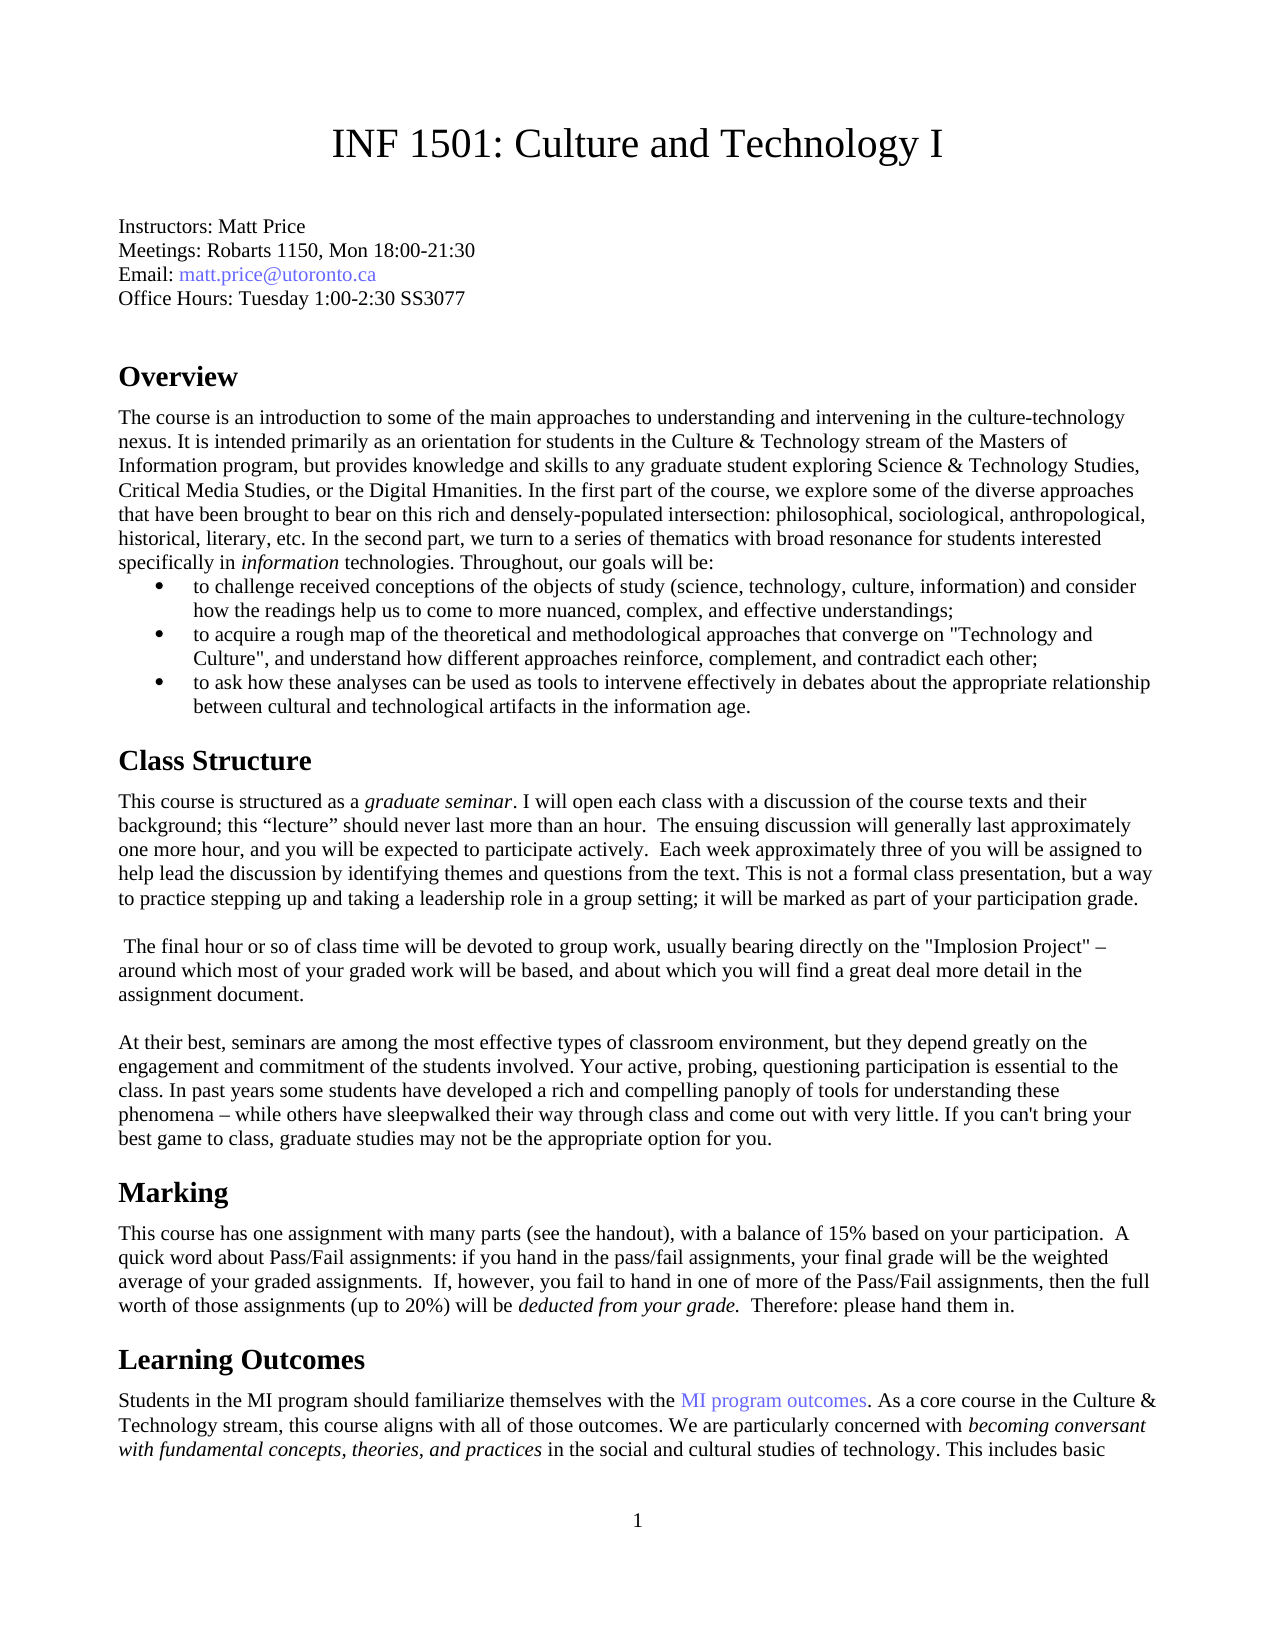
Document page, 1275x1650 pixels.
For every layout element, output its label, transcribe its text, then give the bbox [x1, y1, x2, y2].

subtitle Learning Outcomes [118, 1342, 1157, 1376]
text The course is an introduction to some of the main approaches to understanding and intervening in the culture-technology nexus. It is intended primarily as an orientation for students in the Culture & Technology stream of the Masters of Information program, but provides knowledge and skills to any graduate student exploring Science & Technology Studies, Critical Media Studies, or the Digital Hmanities. In the first part of the course, we explore some of the diverse approaches that have been brought to bear on this rich and densely-populated intersection: philosophical, sociological, anthropological, historical, literary, etc. In the second part, we turn to a series of thematics with broad resonance for students interested specifically in information technologies. Throughout, our goals will be: [118, 405, 1157, 574]
subtitle INF 1501: Culture and Technology I [118, 118, 1157, 166]
text Email: matt.price@utoronto.ca [118, 262, 1157, 286]
text Students in the MI program should familiarize themselves with the MI program outcomes. As a core course in the Culture & Technology stream, this course aligns with all of those outcomes. We are particularly concerned with becoming conversant with fundamental concepts, theories, and practices in the social and cultural studies of technology. This includes basic [118, 1388, 1157, 1461]
list to ask how these analyses can be used as tools to intervene effectively in debates about the appropriate relationship between cultural and technological artifacts in the information age. [156, 670, 1157, 718]
text This course has one assignment with many parts (see the handout), with a balance of 15% based on your participation. A quick word about Pass/Fail assignments: if you hand in the pass/fail assignments, your final grade will be the weighted average of your graded assignments. If, however, you fail to hand in one of more of the Pass/Fail assignments, then the full worth of those assignments (up to 20%) will be deducted from your grade. Therefore: please hand them in. [118, 1221, 1157, 1317]
subtitle Class Structure [118, 743, 1157, 777]
text Office Hours: Tuesday 1:00-2:30 SS3077 [118, 286, 1157, 310]
text The final hour or so of class time will be devoted to group work, usually bearing directly on the "Implosion Project" – around which most of your graded work will be based, and about which you will find a great deal more detail in the assignment document. [118, 933, 1157, 1006]
text Instructors: Matt Price [118, 214, 1157, 238]
text At their best, seminars are among the most effective types of classroom environment, but they depend greatly on the engagement and commitment of the students involved. Your active, probing, questioning participation is essential to the class. In past years some students have developed a rich and compelling panoply of tools for understanding these phenomena – while others have sleepwalked their way through class and come out with very little. If you can't bring your best game to class, graduate studies may not be the appropriate option for you. [118, 1030, 1157, 1150]
subtitle Overview [118, 359, 1157, 393]
list to challenge received conceptions of the objects of study (science, technology, culture, information) and consider how the readings help us to come to more nuanced, complex, and effective understandings; [156, 574, 1157, 622]
subtitle Marking [118, 1175, 1157, 1209]
text Meetings: Robarts 1150, Mon 18:00-21:30 [118, 238, 1157, 262]
text This course is structured as a graduate seminar. I will open each class with a discussion of the course texts and their background; this “lecture” should never last more than an hour. The ensuing discussion will generally last approximately one more hour, and you will be expected to participate actively. Each week approximately three of you will be assigned to help lead the discussion by identifying themes and questions from the text. This is not a formal class presentation, but a way to practice stepping up and taking a leadership role in a group setting; it will be marked as part of your participation grade. [118, 789, 1157, 909]
list to acquire a rough map of the theoretical and methodological approaches that converge on "Technology and Culture", and understand how different approaches reinforce, complement, and contradict each other; [156, 622, 1157, 670]
